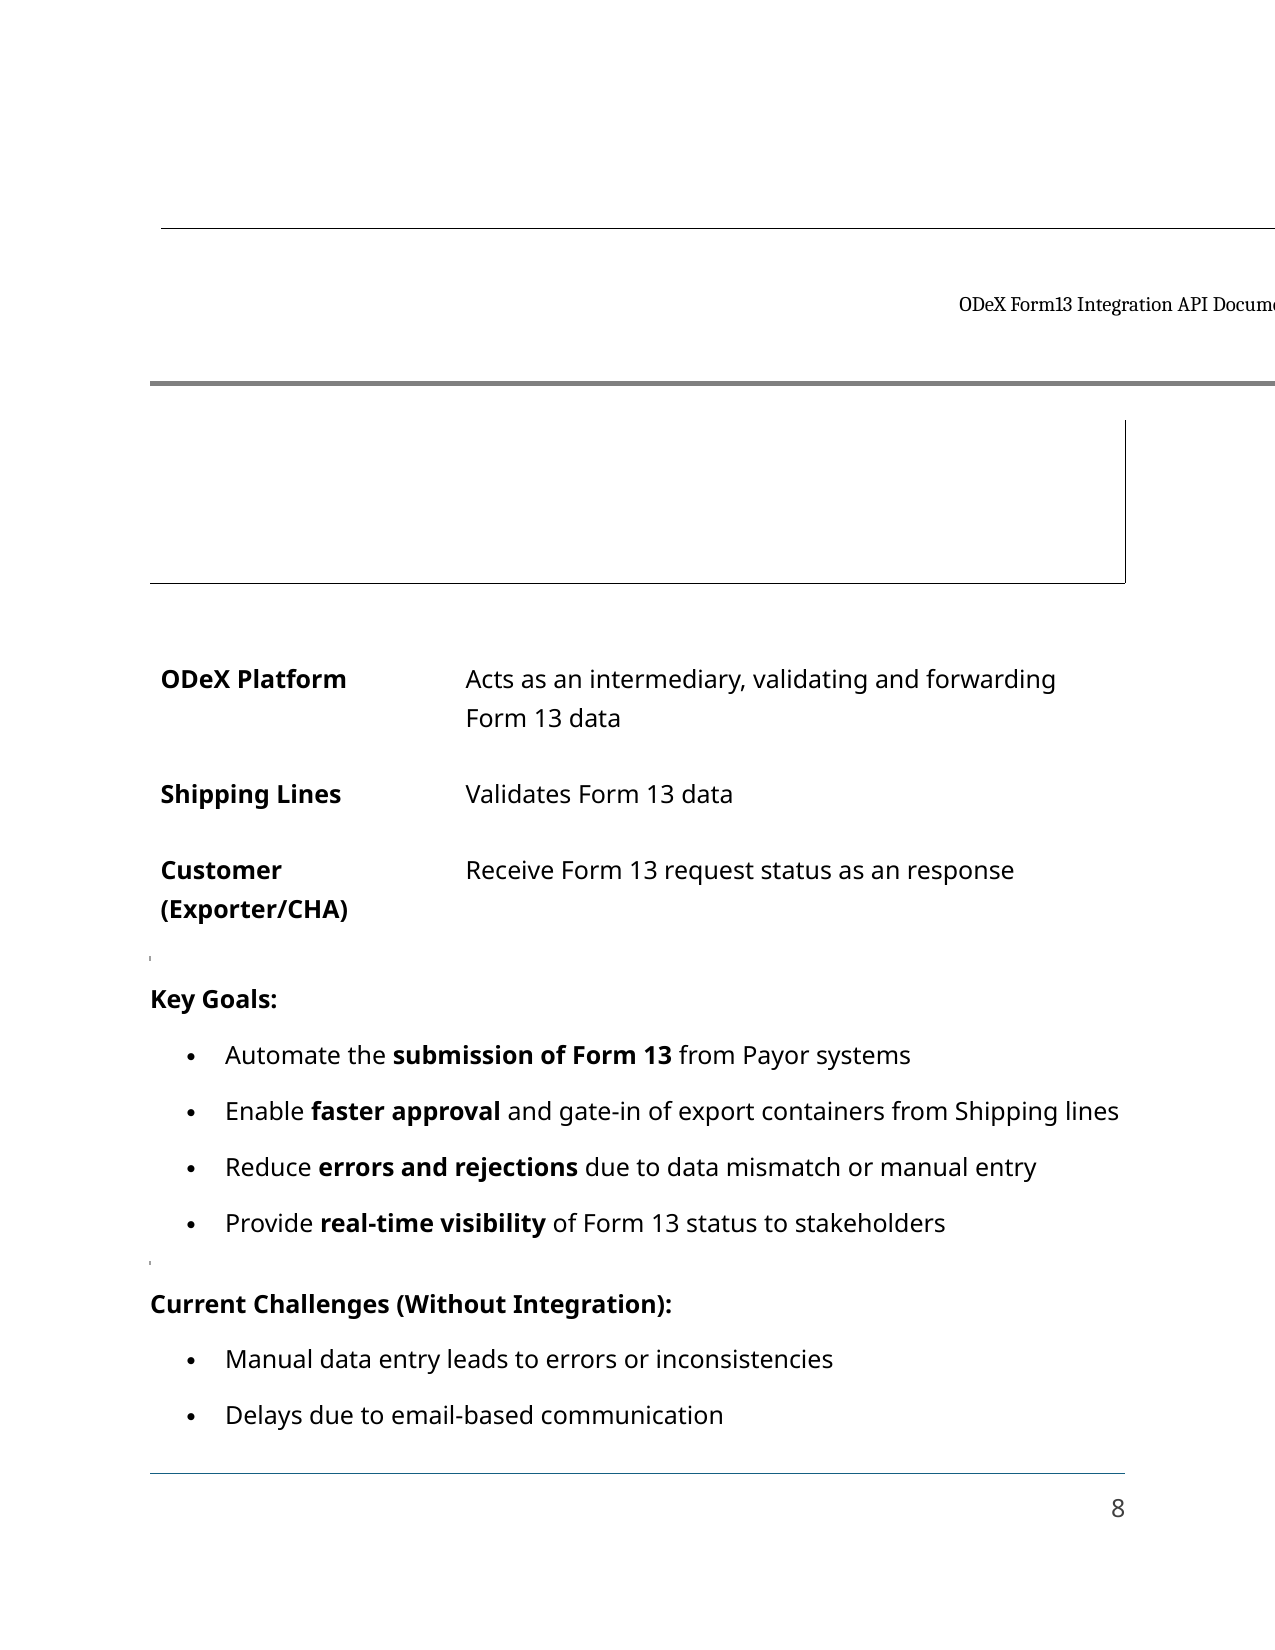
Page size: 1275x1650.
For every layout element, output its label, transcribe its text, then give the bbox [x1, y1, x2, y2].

list Enable faster approval and gate-in of export containers from Shipping lines [187, 1094, 1125, 1128]
list Provide real-time visibility of Form 13 status to stakeholders [187, 1206, 1125, 1239]
table_cell Receive Form 13 request status as an response [455, 842, 1125, 957]
text Key Goals: [150, 982, 1125, 1016]
table_cell Acts as an intermediary, validating and forwarding Form 13 data [455, 651, 1125, 766]
table_cell Shipping Lines [150, 766, 455, 842]
list Delays due to email-based communication [187, 1398, 1125, 1432]
table_cell Customer (Exporter/CHA) [150, 842, 455, 957]
table_cell Validates Form 13 data [455, 766, 1125, 842]
text Current Challenges (Without Integration): [150, 1286, 1125, 1320]
list Automate the submission of Form 13 from Payor systems [187, 1038, 1125, 1072]
table_cell ODeX Platform [150, 651, 455, 766]
list Manual data entry leads to errors or inconsistencies [187, 1342, 1125, 1376]
list Reduce errors and rejections due to data mismatch or manual entry [187, 1150, 1125, 1184]
